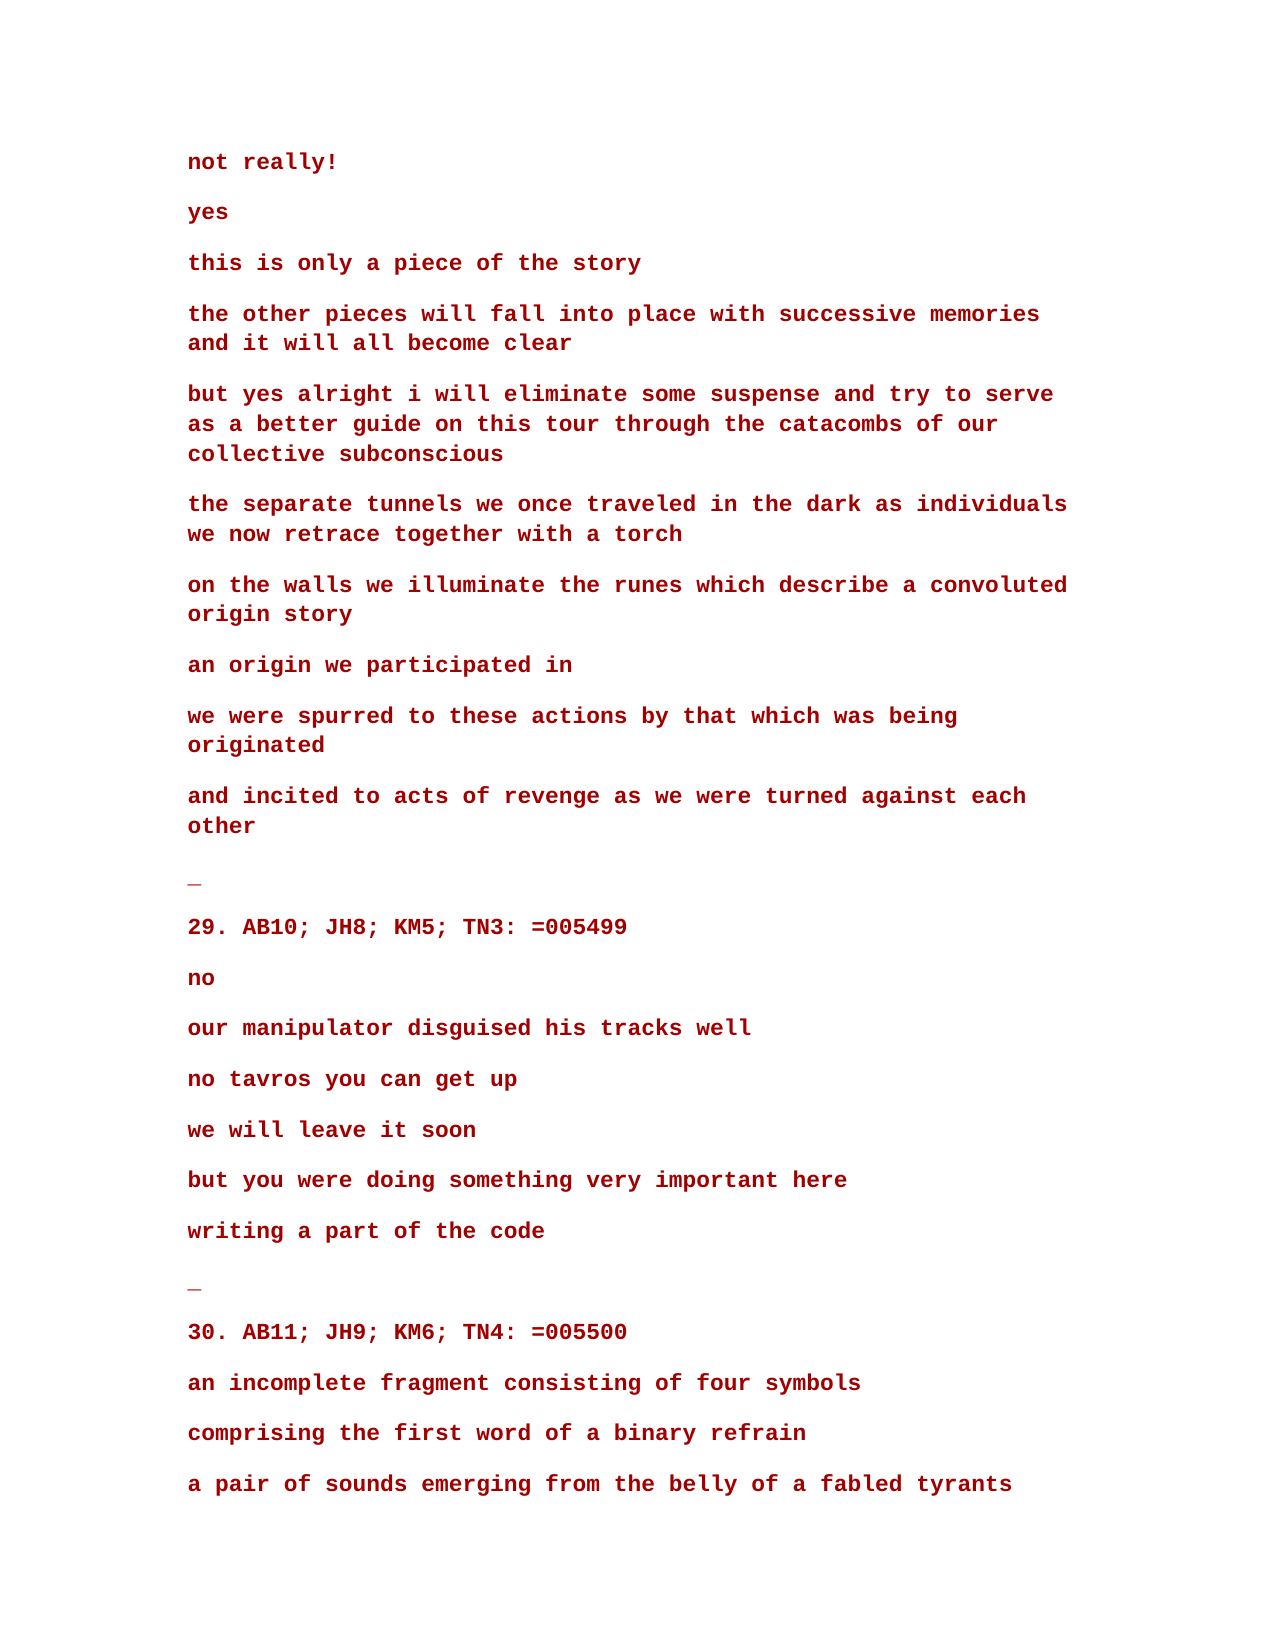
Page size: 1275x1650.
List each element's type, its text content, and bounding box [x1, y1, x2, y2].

text our manipulator disguised his tracks well [187, 1017, 1087, 1043]
text we will leave it soon [187, 1118, 1087, 1144]
text not really! [187, 150, 1087, 176]
text _ [187, 1270, 1087, 1296]
text an incomplete fragment consisting of four symbols [187, 1371, 1087, 1397]
text writing a part of the code [187, 1219, 1087, 1245]
text we were spurred to these actions by that which was being originated [187, 704, 1087, 760]
text no [187, 966, 1087, 992]
text yes [187, 201, 1087, 227]
text 30. AB11; JH9; KM6; TN4: =005500 [187, 1320, 1087, 1346]
text and incited to acts of revenge as we were turned against each other [187, 784, 1087, 840]
text but you were doing something very important here [187, 1168, 1087, 1194]
text on the walls we illuminate the runes which describe a convoluted origin story [187, 573, 1087, 629]
text the other pieces will fall into place with successive memories and it will all become clear [187, 302, 1087, 358]
text _ [187, 865, 1087, 891]
text 29. AB10; JH8; KM5; TN3: =005499 [187, 915, 1087, 941]
text comprising the first word of a binary refrain [187, 1422, 1087, 1448]
text an origin we participated in [187, 653, 1087, 679]
text but yes alright i will eliminate some suspense and try to serve as a better guide on this tour through the catacombs of our collective subconscious [187, 382, 1087, 468]
text no tavros you can get up [187, 1067, 1087, 1093]
text a pair of sounds emerging from the belly of a fabled tyrants [187, 1472, 1087, 1498]
text the separate tunnels we once traveled in the dark as individuals we now retrace together with a torch [187, 492, 1087, 548]
text this is only a piece of the story [187, 251, 1087, 277]
